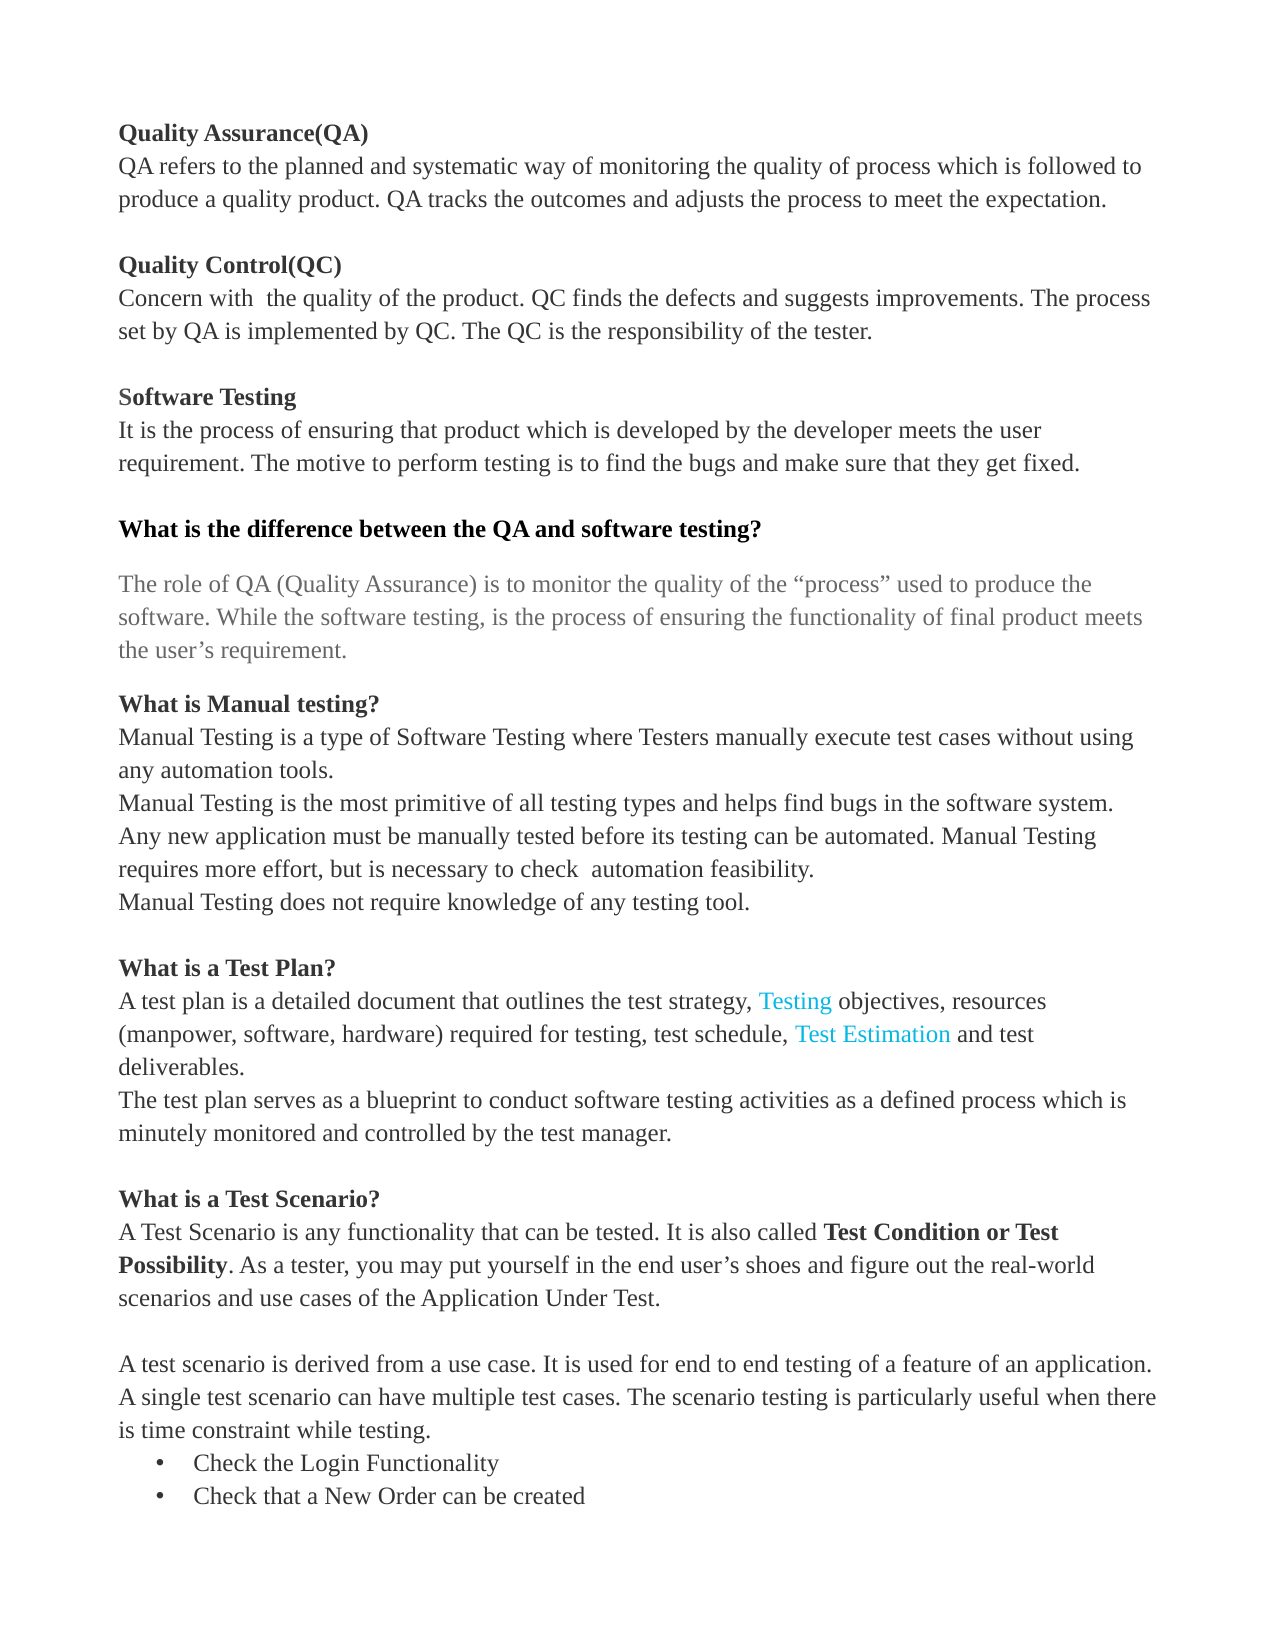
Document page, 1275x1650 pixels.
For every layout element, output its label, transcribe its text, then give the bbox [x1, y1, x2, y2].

text Quality Control(QC) [118, 250, 1157, 279]
text Any new application must be manually tested before its testing can be automated. Manual Testing requires more effort, but is necessary to check automation feasibility. [118, 821, 1157, 883]
list Check the Login Functionality [156, 1448, 1157, 1477]
text A test scenario is derived from a use case. It is used for end to end testing of a feature of an application. A single test scenario can have multiple test cases. The scenario testing is particularly useful when there is time constraint while testing. [118, 1349, 1157, 1444]
text It is the process of ensuring that product which is developed by the developer meets the user requirement. The motive to perform testing is to find the bugs and make sure that they get fixed. [118, 415, 1157, 477]
text Manual Testing is the most primitive of all testing types and helps find bugs in the software system. [118, 788, 1157, 817]
text The role of QA (Quality Assurance) is to monitor the quality of the “process” used to produce the software. While the software testing, is the process of ensuring the functionality of final product meets the user’s requirement. [118, 569, 1157, 663]
text What is a Test Plan? [118, 953, 1157, 982]
text What is the difference between the QA and software testing? [118, 514, 1157, 543]
text Software Testing [118, 382, 1157, 411]
text A Test Scenario is any functionality that can be tested. It is also called Test Condition or Test Possibility. As a tester, you may put yourself in the end user’s shoes and figure out the real-world scenarios and use cases of the Application Under Test. [118, 1217, 1157, 1312]
text QA refers to the planned and systematic way of monitoring the quality of process which is followed to produce a quality product. QA tracks the outcomes and adjusts the process to meet the expectation. [118, 151, 1157, 213]
text Concern with the quality of the product. QC finds the defects and suggests improvements. The process set by QA is implemented by QC. The QC is the responsibility of the tester. [118, 283, 1157, 345]
text Manual Testing does not require knowledge of any testing tool. [118, 887, 1157, 916]
text What is Manual testing? [118, 689, 1157, 718]
text The test plan serves as a blueprint to conduct software testing activities as a defined process which is minutely monitored and controlled by the test manager. [118, 1085, 1157, 1147]
list Check that a New Order can be created [156, 1481, 1157, 1510]
picture [758, 993, 765, 1007]
text Manual Testing is a type of Software Testing where Testers manually execute test cases without using any automation tools. [118, 722, 1157, 784]
text What is a Test Scenario? [118, 1184, 1157, 1213]
text A test plan is a detailed document that outlines the test strategy, Testing objectives, resources (manpower, software, hardware) required for testing, test schedule, Test Estimation and test deliverables. [118, 986, 1157, 1081]
text Quality Assurance(QA) [118, 118, 1157, 147]
